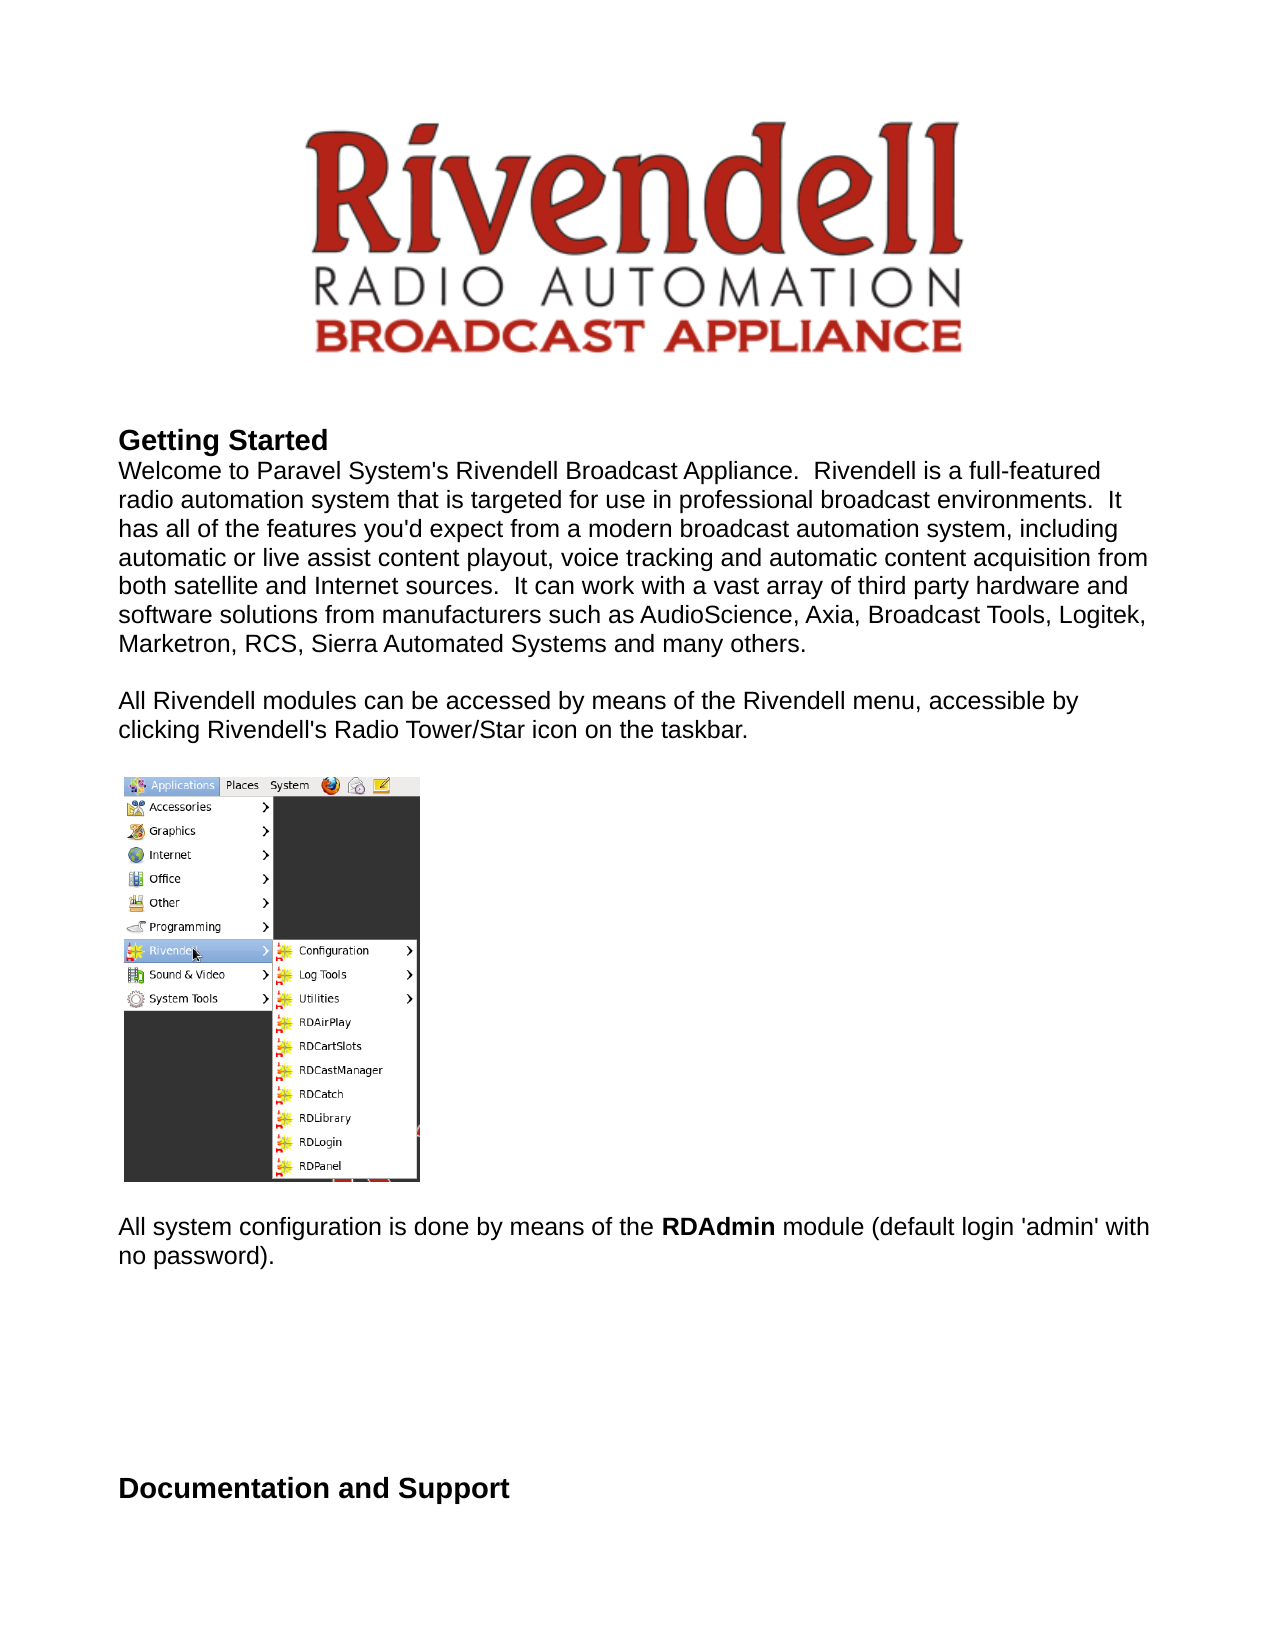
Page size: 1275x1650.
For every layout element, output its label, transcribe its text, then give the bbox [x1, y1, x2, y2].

text Documentation and Support [118, 1471, 1157, 1504]
text Getting Started [118, 423, 1157, 456]
picture [123, 777, 420, 1184]
text All system configuration is done by means of the RDAdmin module (default login 'admin' with no password). [118, 1212, 1157, 1269]
text All Rivendell modules can be accessed by means of the Rivendell menu, accessible by clicking Rivendell's Radio Tower/Star icon on the taskbar. [118, 686, 1157, 744]
text Welcome to Paravel System's Rivendell Broadcast Appliance. Rivendell is a full-featured radio automation system that is targeted for use in professional broadcast environments. It has all of the features you'd expect from a modern broadcast automation system, including automatic or live assist content playout, voice tracking and automatic content acquisition from both satellite and Internet sources. It can work with a vast array of third party hardware and software solutions from manufacturers such as AudioScience, Axia, Broadcast Tools, Logitek, Marketron, RCS, Sierra Automated Systems and many others. [118, 456, 1157, 657]
